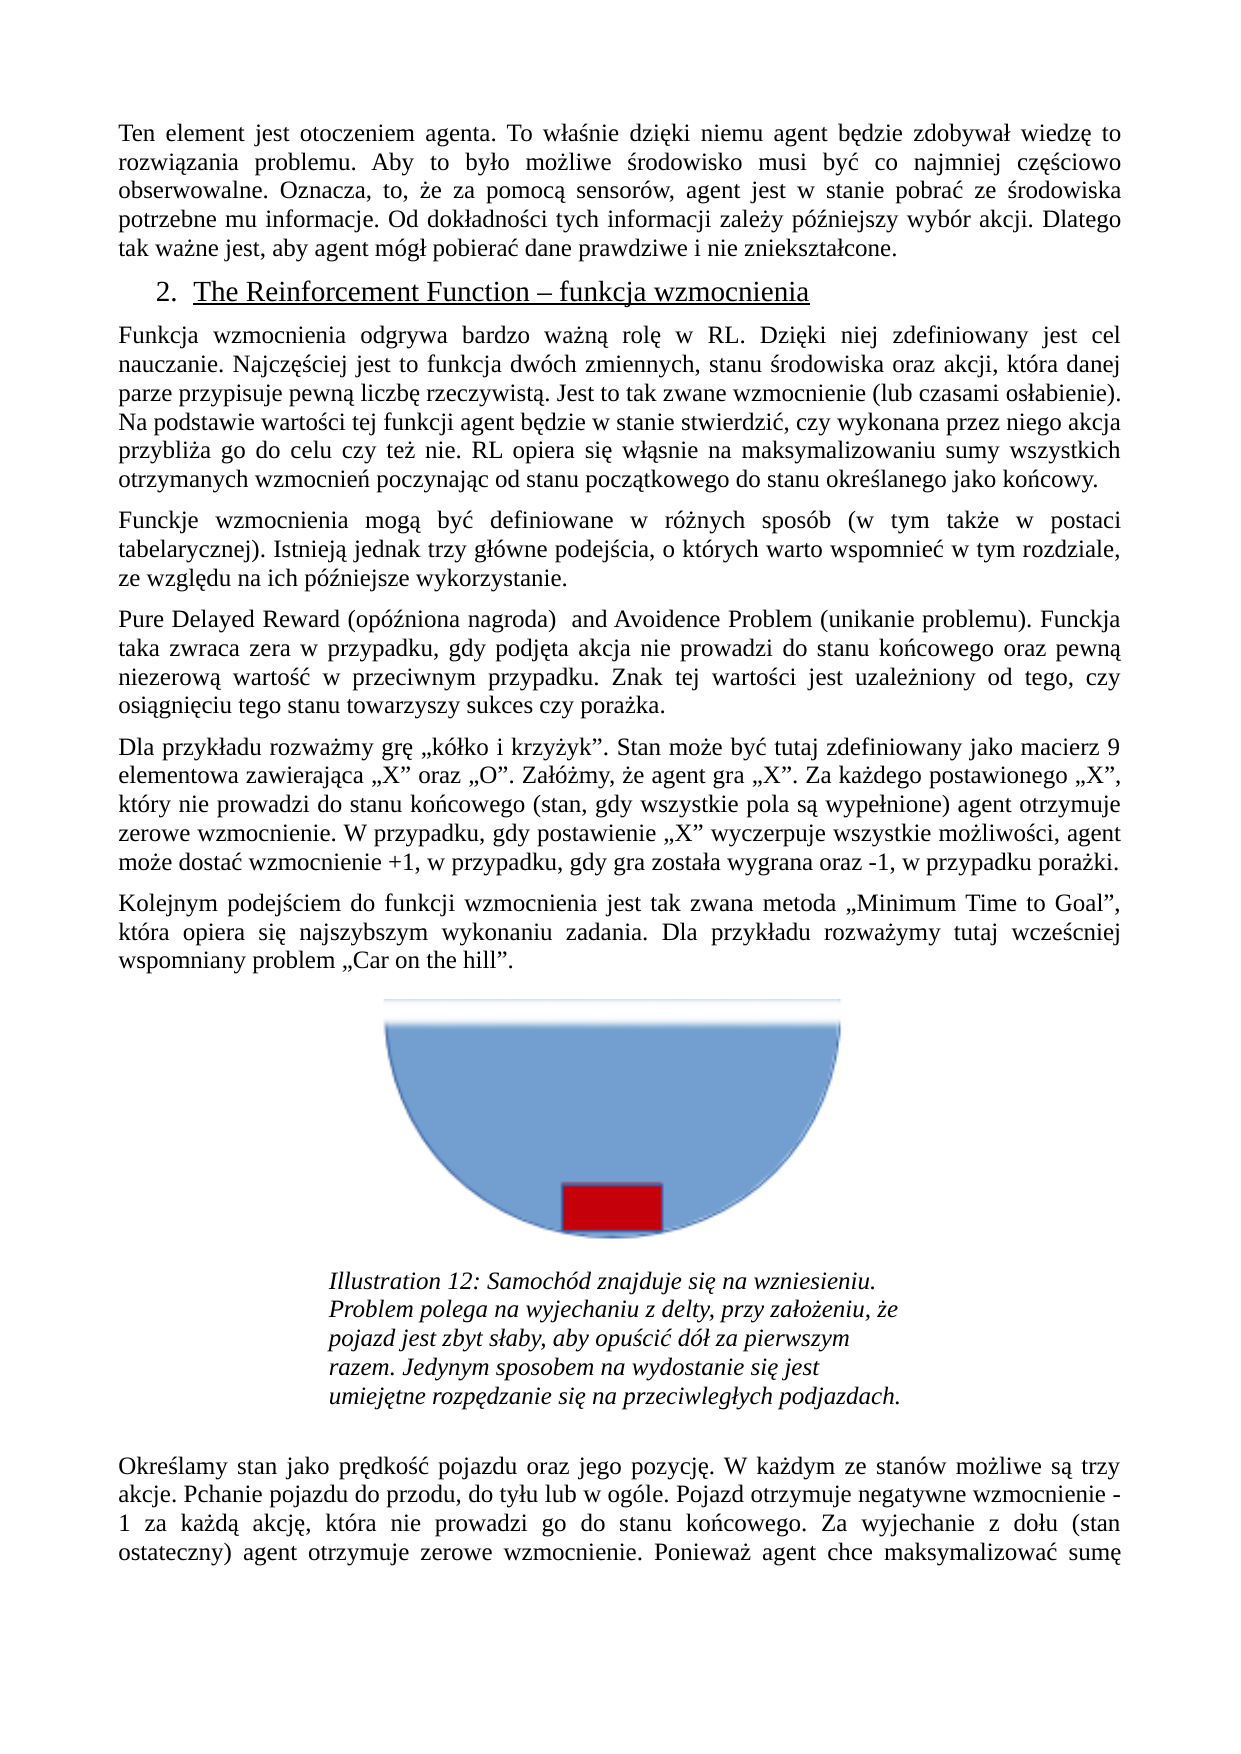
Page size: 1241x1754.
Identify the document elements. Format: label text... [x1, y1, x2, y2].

text Kolejnym podejściem do funkcji wzmocnienia jest tak zwana metoda „Minimum Time to Goal”, która opiera się najszybszym wykonaniu zadania. Dla przykładu rozważymy tutaj wcześcniej wspomniany problem „Car on the hill”. [118, 888, 1122, 974]
list The Reinforcement Function – funkcja wzmocnienia [156, 274, 1122, 308]
text Funkcja wzmocnienia odgrywa bardzo ważną rolę w RL. Dzięki niej zdefiniowany jest cel nauczanie. Najczęściej jest to funkcja dwóch zmiennych, stanu środowiska oraz akcji, która danej parze przypisuje pewną liczbę rzeczywistą. Jest to tak zwane wzmocnienie (lub czasami osłabienie). Na podstawie wartości tej funkcji agent będzie w stanie stwierdzić, czy wykonana przez niego akcja przybliża go do celu czy też nie. RL opiera się włąsnie na maksymalizowaniu sumy wszystkich otrzymanych wzmocnień poczynając od stanu początkowego do stanu określanego jako końcowy. [118, 320, 1122, 493]
text Pure Delayed Reward (opóźniona nagroda) and Avoidence Problem (unikanie problemu). Funckja taka zwraca zera w przypadku, gdy podjęta akcja nie prowadzi do stanu końcowego oraz pewną niezerową wartość w przeciwnym przypadku. Znak tej wartości jest uzależniony od tego, czy osiągnięciu tego stanu towarzyszy sukces czy porażka. [118, 604, 1122, 719]
text Określamy stan jako prędkość pojazdu oraz jego pozycję. W każdym ze stanów możliwe są trzy akcje. Pchanie pojazdu do przodu, do tyłu lub w ogóle. Pojazd otrzymuje negatywne wzmocnienie -1 za każdą akcję, która nie prowadzi go do stanu końcowego. Za wyjechanie z dołu (stan ostateczny) agent otrzymuje zerowe wzmocnienie. Ponieważ agent chce maksymalizować sumę [118, 1451, 1122, 1566]
text Dla przykładu rozważmy grę „kółko i krzyżyk”. Stan może być tutaj zdefiniowany jako macierz 9 elementowa zawierająca „X” oraz „O”. Załóżmy, że agent gra „X”. Za każdego postawionego „X”, który nie prowadzi do stanu końcowego (stan, gdy wszystkie pola są wypełnione) agent otrzymuje zerowe wzmocnienie. W przypadku, gdy postawienie „X” wyczerpuje wszystkie możliwości, agent może dostać wzmocnienie +1, w przypadku, gdy gra została wygrana oraz -1, w przypadku porażki. [118, 732, 1122, 875]
text Illustration 12: Samochód znajduje się na wzniesieniu. Problem polega na wyjechaniu z delty, przy założeniu, że pojazd jest zbyt słaby, aby opuścić dół za pierwszym razem. Jedynym sposobem na wydostanie się jest umiejętne rozpędzanie się na przeciwległych podjazdach. [328, 1266, 912, 1409]
text Funckje wzmocnienia mogą być definiowane w różnych sposób (w tym także w postaci tabelarycznej). Istnieją jednak trzy główne podejścia, o których warto wspomnieć w tym rozdziale, ze względu na ich późniejsze wykorzystanie. [118, 505, 1122, 592]
text Ten element jest otoczeniem agenta. To właśnie dzięki niemu agent będzie zdobywał wiedzę to rozwiązania problemu. Aby to było możliwe środowisko musi być co najmniej częściowo obserwowalne. Oznacza, to, że za pomocą sensorów, agent jest w stanie pobrać ze środowiska potrzebne mu informacje. Od dokładności tych informacji zależy późniejszy wybór akcji. Dlatego tak ważne jest, aby agent mógł pobierać dane prawdziwe i nie zniekształcone. [118, 118, 1122, 262]
picture [328, 999, 912, 1266]
